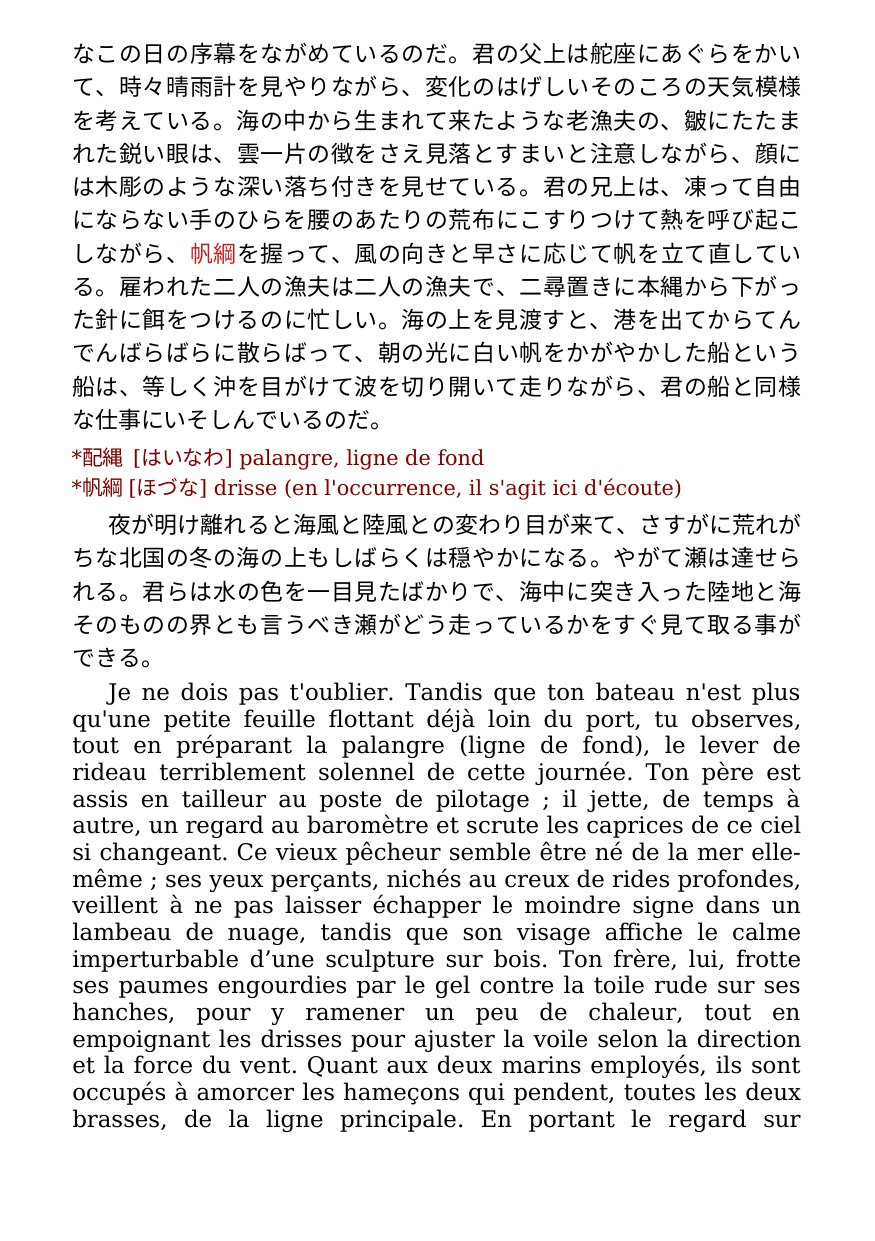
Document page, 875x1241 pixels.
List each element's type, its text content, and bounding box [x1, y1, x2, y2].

text Je ne dois pas t'oublier. Tandis que ton bateau n'est plus qu'une petite feuille flottant déjà loin du port, tu observes, tout en préparant la palangre (ligne de fond), le lever de rideau terriblement solennel de cette journée. Ton père est assis en tailleur au poste de pilotage ; il jette, de temps à autre, un regard au baromètre et scrute les caprices de ce ciel si changeant. Ce vieux pêcheur semble être né de la mer elle-même ; ses yeux perçants, nichés au creux de rides profondes, veillent à ne pas laisser échapper le moindre signe dans un lambeau de nuage, tandis que son visage affiche le calme imperturbable d’une sculpture sur bois. Ton frère, lui, frotte ses paumes engourdies par le gel contre la toile rude sur ses hanches, pour y ramener un peu de chaleur, tout en empoignant les drisses pour ajuster la voile selon la direction et la force du vent. Quant aux deux marins employés, ils sont occupés à amorcer les hameçons qui pendent, toutes les deux brasses, de la ligne principale. En portant le regard sur [72, 679, 802, 1132]
text なこの日の序幕をながめているのだ。君の父上は舵座にあぐらをかいて、時々晴雨計を見やりながら、変化のはげしいそのころの天気模様を考えている。海の中から生まれて来たような老漁夫の、皺にたたまれた鋭い眼は、雲一片の徴をさえ見落とすまいと注意しながら、顔には木彫のような深い落ち付きを見せている。君の兄上は、凍って自由にならない手のひらを腰のあたりの荒布にこすりつけて熱を呼び起こしながら、帆綱を握って、風の向きと早さに応じて帆を立て直している。雇われた二人の漁夫は二人の漁夫で、二尋置きに本縄から下がった針に餌をつけるのに忙しい。海の上を見渡すと、港を出てからてんでんばらばらに散らばって、朝の光に白い帆をかがやかした船という船は、等しく沖を目がけて波を切り開いて走りながら、君の船と同様な仕事にいそしんでいるのだ。 [72, 36, 802, 435]
text *帆綱 [ほづな] drisse (en l'occurrence, il s'agit ici d'écoute) [71, 471, 803, 501]
text *配縄 [はいなわ] palangre, ligne de fond [71, 441, 803, 471]
text 夜が明け離れると海風と陸風との変わり目が来て、さすがに荒れがちな北国の冬の海の上もしばらくは穏やかになる。やがて瀬は達せられる。君らは水の色を一目見たばかりで、海中に突き入った陸地と海そのものの界とも言うべき瀬がどう走っているかをすぐ見て取る事ができる。 [72, 507, 802, 673]
